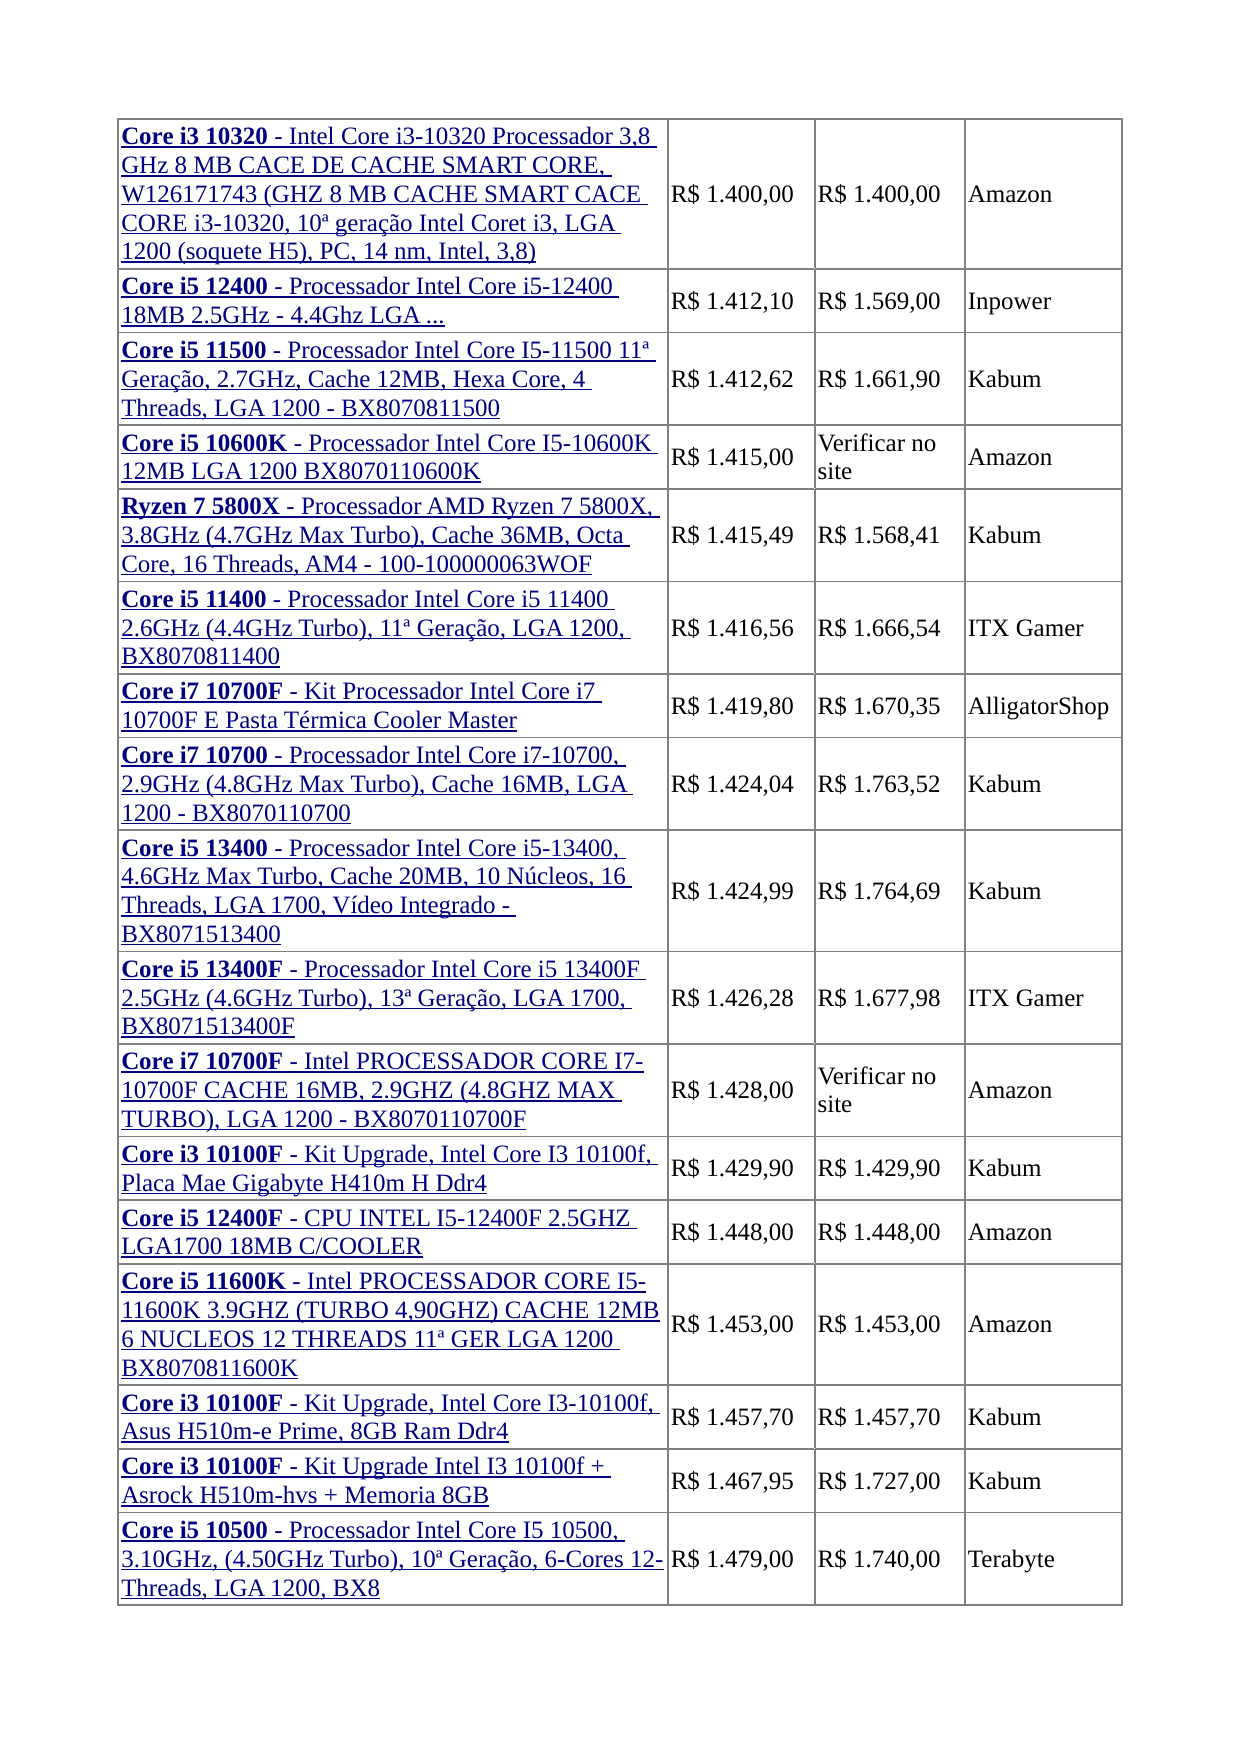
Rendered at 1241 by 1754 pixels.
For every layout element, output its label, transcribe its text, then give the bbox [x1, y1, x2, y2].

table_cell R$ 1.412,62 [669, 333, 814, 424]
table_cell Amazon [966, 1045, 1121, 1136]
table_cell Core i7 10700 - Processador Intel Core i7-10700, 2.9GHz (4.8GHz Max Turbo), Cache 16MB, LGA 1200 - BX8070110700 [119, 738, 667, 829]
table_cell Inpower [966, 270, 1121, 332]
table_cell R$ 1.569,00 [816, 270, 964, 332]
table_cell R$ 1.479,00 [669, 1513, 814, 1604]
table_cell R$ 1.467,95 [669, 1450, 814, 1512]
table_cell R$ 1.453,00 [816, 1265, 964, 1384]
table_cell Kabum [966, 1137, 1121, 1199]
table_cell Core i7 10700F - Intel PROCESSADOR CORE I7-10700F CACHE 16MB, 2.9GHZ (4.8GHZ MAX TURBO), LGA 1200 - BX8070110700F [119, 1045, 667, 1136]
table_cell Core i5 13400 - Processador Intel Core i5-13400, 4.6GHz Max Turbo, Cache 20MB, 10 Núcleos, 16 Threads, LGA 1700, Vídeo Integrado - BX8071513400 [119, 831, 667, 951]
table_cell Terabyte [966, 1513, 1121, 1604]
table_cell R$ 1.448,00 [816, 1201, 964, 1263]
table_cell R$ 1.448,00 [669, 1201, 814, 1263]
table_cell R$ 1.419,80 [669, 675, 814, 737]
table_cell R$ 1.415,49 [669, 490, 814, 581]
table_cell Core i3 10100F - Kit Upgrade, Intel Core I3-10100f, Asus H510m-e Prime, 8GB Ram Ddr4 [119, 1386, 667, 1448]
table_cell R$ 1.400,00 [816, 120, 964, 268]
table_cell Amazon [966, 1201, 1121, 1263]
table_cell R$ 1.727,00 [816, 1450, 964, 1512]
table_cell Amazon [966, 426, 1121, 488]
table_cell R$ 1.457,70 [816, 1386, 964, 1448]
table_cell Kabum [966, 831, 1121, 951]
table_cell R$ 1.400,00 [669, 120, 814, 268]
table_cell R$ 1.764,69 [816, 831, 964, 951]
table_cell R$ 1.763,52 [816, 738, 964, 829]
table_cell R$ 1.412,10 [669, 270, 814, 332]
table_cell R$ 1.666,54 [816, 582, 964, 673]
table_cell R$ 1.568,41 [816, 490, 964, 581]
table_cell Verificar no site [816, 426, 964, 488]
table_cell R$ 1.429,90 [669, 1137, 814, 1199]
table_cell R$ 1.428,00 [669, 1045, 814, 1136]
table_cell Core i3 10320 - Intel Core i3-10320 Processador 3,8 GHz 8 MB CACE DE CACHE SMART CORE, W126171743 (GHZ 8 MB CACHE SMART CACE CORE i3-10320, 10ª geração Intel Coret i3, LGA 1200 (soquete H5), PC, 14 nm, Intel, 3,8) [119, 120, 667, 268]
table_cell R$ 1.415,00 [669, 426, 814, 488]
table_cell Core i3 10100F - Kit Upgrade, Intel Core I3 10100f, Placa Mae Gigabyte H410m H Ddr4 [119, 1137, 667, 1199]
table_cell R$ 1.429,90 [816, 1137, 964, 1199]
table_cell Kabum [966, 1450, 1121, 1512]
table_cell Core i5 10500 - Processador Intel Core I5 10500, 3.10GHz, (4.50GHz Turbo), 10ª Geração, 6-Cores 12-Threads, LGA 1200, BX8 [119, 1513, 667, 1604]
table_cell ITX Gamer [966, 952, 1121, 1043]
table_cell R$ 1.416,56 [669, 582, 814, 673]
table_cell Core i5 11500 - Processador Intel Core I5-11500 11ª Geração, 2.7GHz, Cache 12MB, Hexa Core, 4 Threads, LGA 1200 - BX8070811500 [119, 333, 667, 424]
table_cell Core i7 10700F - Kit Processador Intel Core i7 10700F E Pasta Térmica Cooler Master [119, 675, 667, 737]
table_cell R$ 1.670,35 [816, 675, 964, 737]
table_cell Amazon [966, 120, 1121, 268]
table_cell R$ 1.424,04 [669, 738, 814, 829]
table_cell Core i5 11400 - Processador Intel Core i5 11400 2.6GHz (4.4GHz Turbo), 11ª Geração, LGA 1200, BX8070811400 [119, 582, 667, 673]
table_cell Core i5 11600K - Intel PROCESSADOR CORE I5-11600K 3.9GHZ (TURBO 4,90GHZ) CACHE 12MB 6 NUCLEOS 12 THREADS 11ª GER LGA 1200 BX8070811600K [119, 1265, 667, 1384]
table_cell R$ 1.677,98 [816, 952, 964, 1043]
table_cell R$ 1.457,70 [669, 1386, 814, 1448]
table_cell Kabum [966, 490, 1121, 581]
table_cell Verificar no site [816, 1045, 964, 1136]
table_cell Core i3 10100F - Kit Upgrade Intel I3 10100f + Asrock H510m-hvs + Memoria 8GB [119, 1450, 667, 1512]
table_cell Core i5 12400 - Processador Intel Core i5-12400 18MB 2.5GHz - 4.4Ghz LGA ... [119, 270, 667, 332]
table_cell R$ 1.453,00 [669, 1265, 814, 1384]
table_cell R$ 1.426,28 [669, 952, 814, 1043]
table_cell Kabum [966, 738, 1121, 829]
table_cell Core i5 10600K - Processador Intel Core I5-10600K 12MB LGA 1200 BX8070110600K [119, 426, 667, 488]
table_cell Ryzen 7 5800X - Processador AMD Ryzen 7 5800X, 3.8GHz (4.7GHz Max Turbo), Cache 36MB, Octa Core, 16 Threads, AM4 - 100-100000063WOF [119, 490, 667, 581]
table_cell Amazon [966, 1265, 1121, 1384]
table_cell Core i5 13400F - Processador Intel Core i5 13400F 2.5GHz (4.6GHz Turbo), 13ª Geração, LGA 1700, BX8071513400F [119, 952, 667, 1043]
table_cell R$ 1.424,99 [669, 831, 814, 951]
table_cell ITX Gamer [966, 582, 1121, 673]
table_cell Kabum [966, 1386, 1121, 1448]
table_cell Core i5 12400F - CPU INTEL I5-12400F 2.5GHZ LGA1700 18MB C/COOLER [119, 1201, 667, 1263]
table_cell R$ 1.661,90 [816, 333, 964, 424]
table_cell Kabum [966, 333, 1121, 424]
table_cell AlligatorShop [966, 675, 1121, 737]
table_cell R$ 1.740,00 [816, 1513, 964, 1604]
